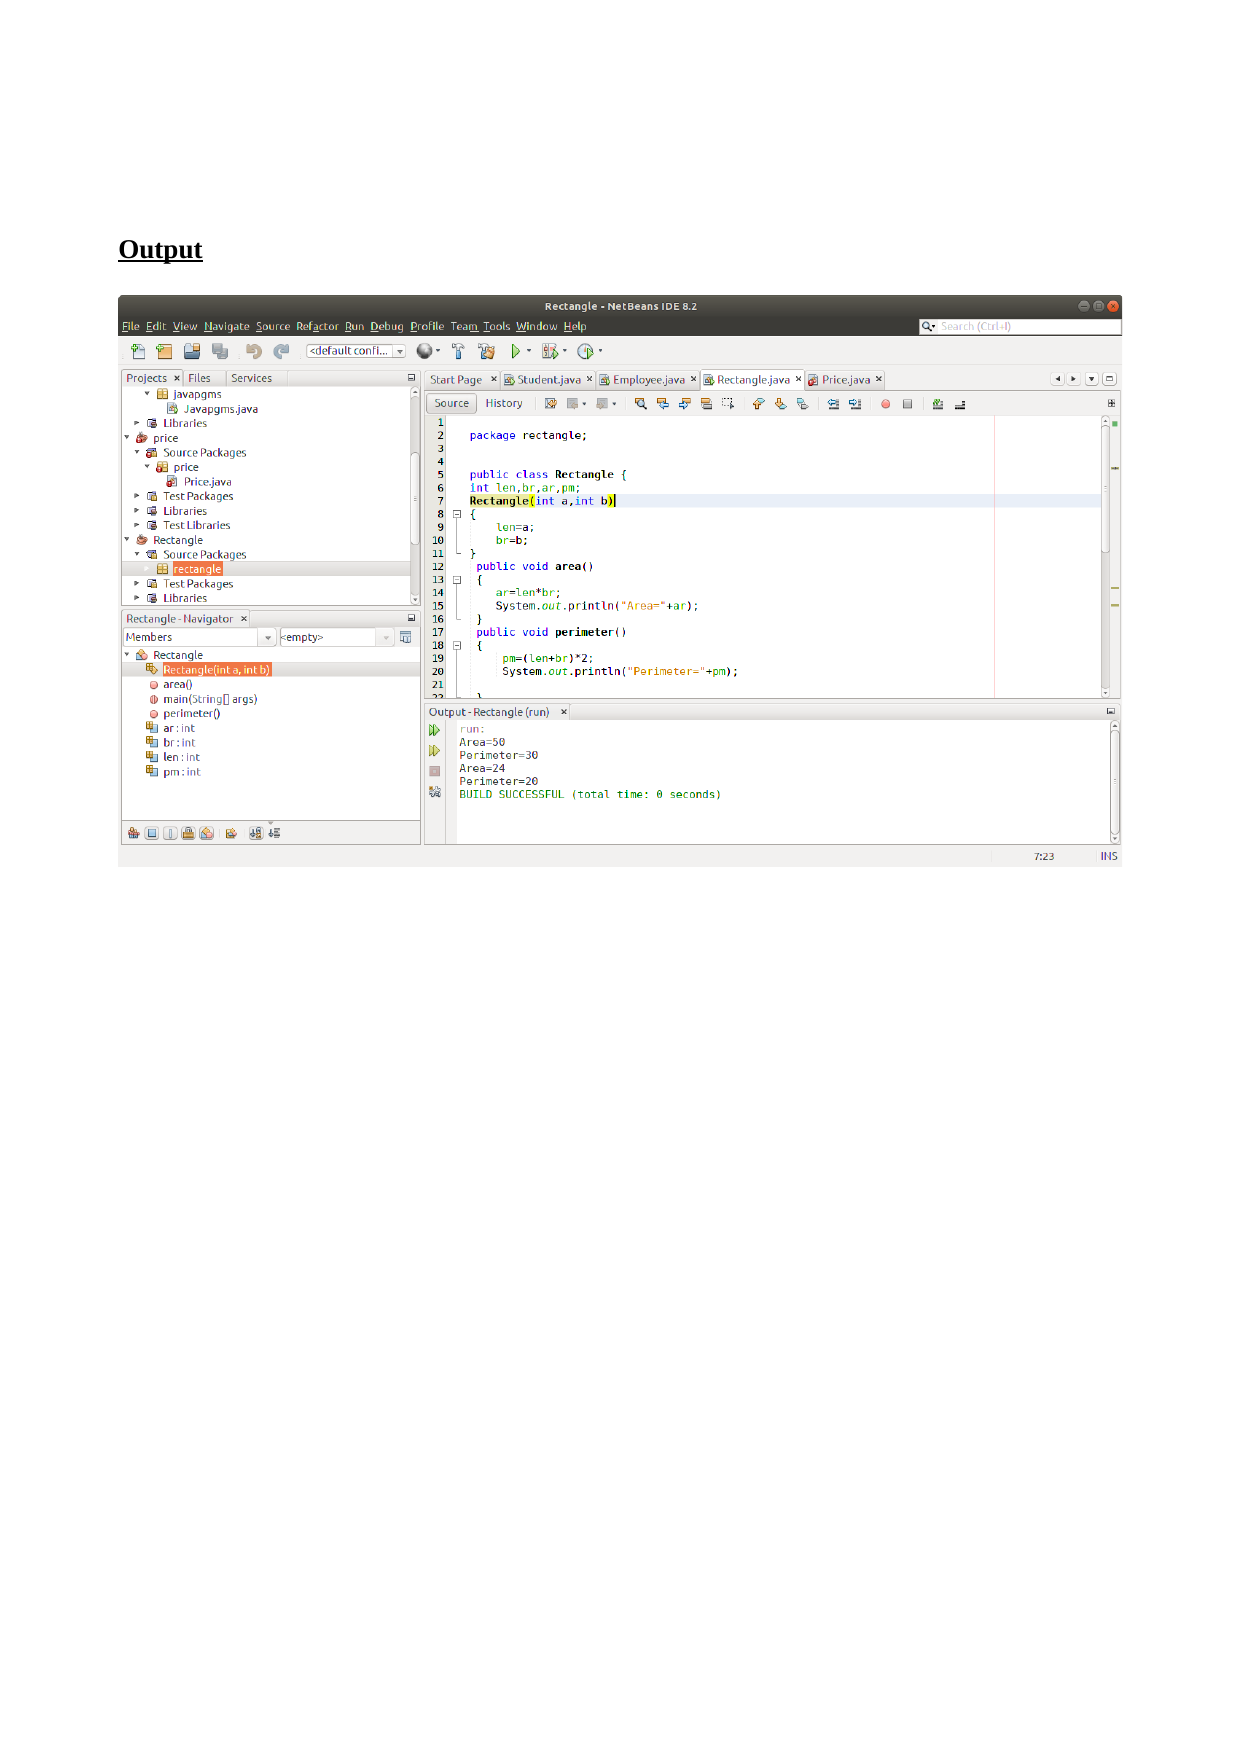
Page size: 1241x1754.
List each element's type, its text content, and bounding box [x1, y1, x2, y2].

picture [118, 295, 1123, 867]
text Output [118, 233, 1122, 264]
